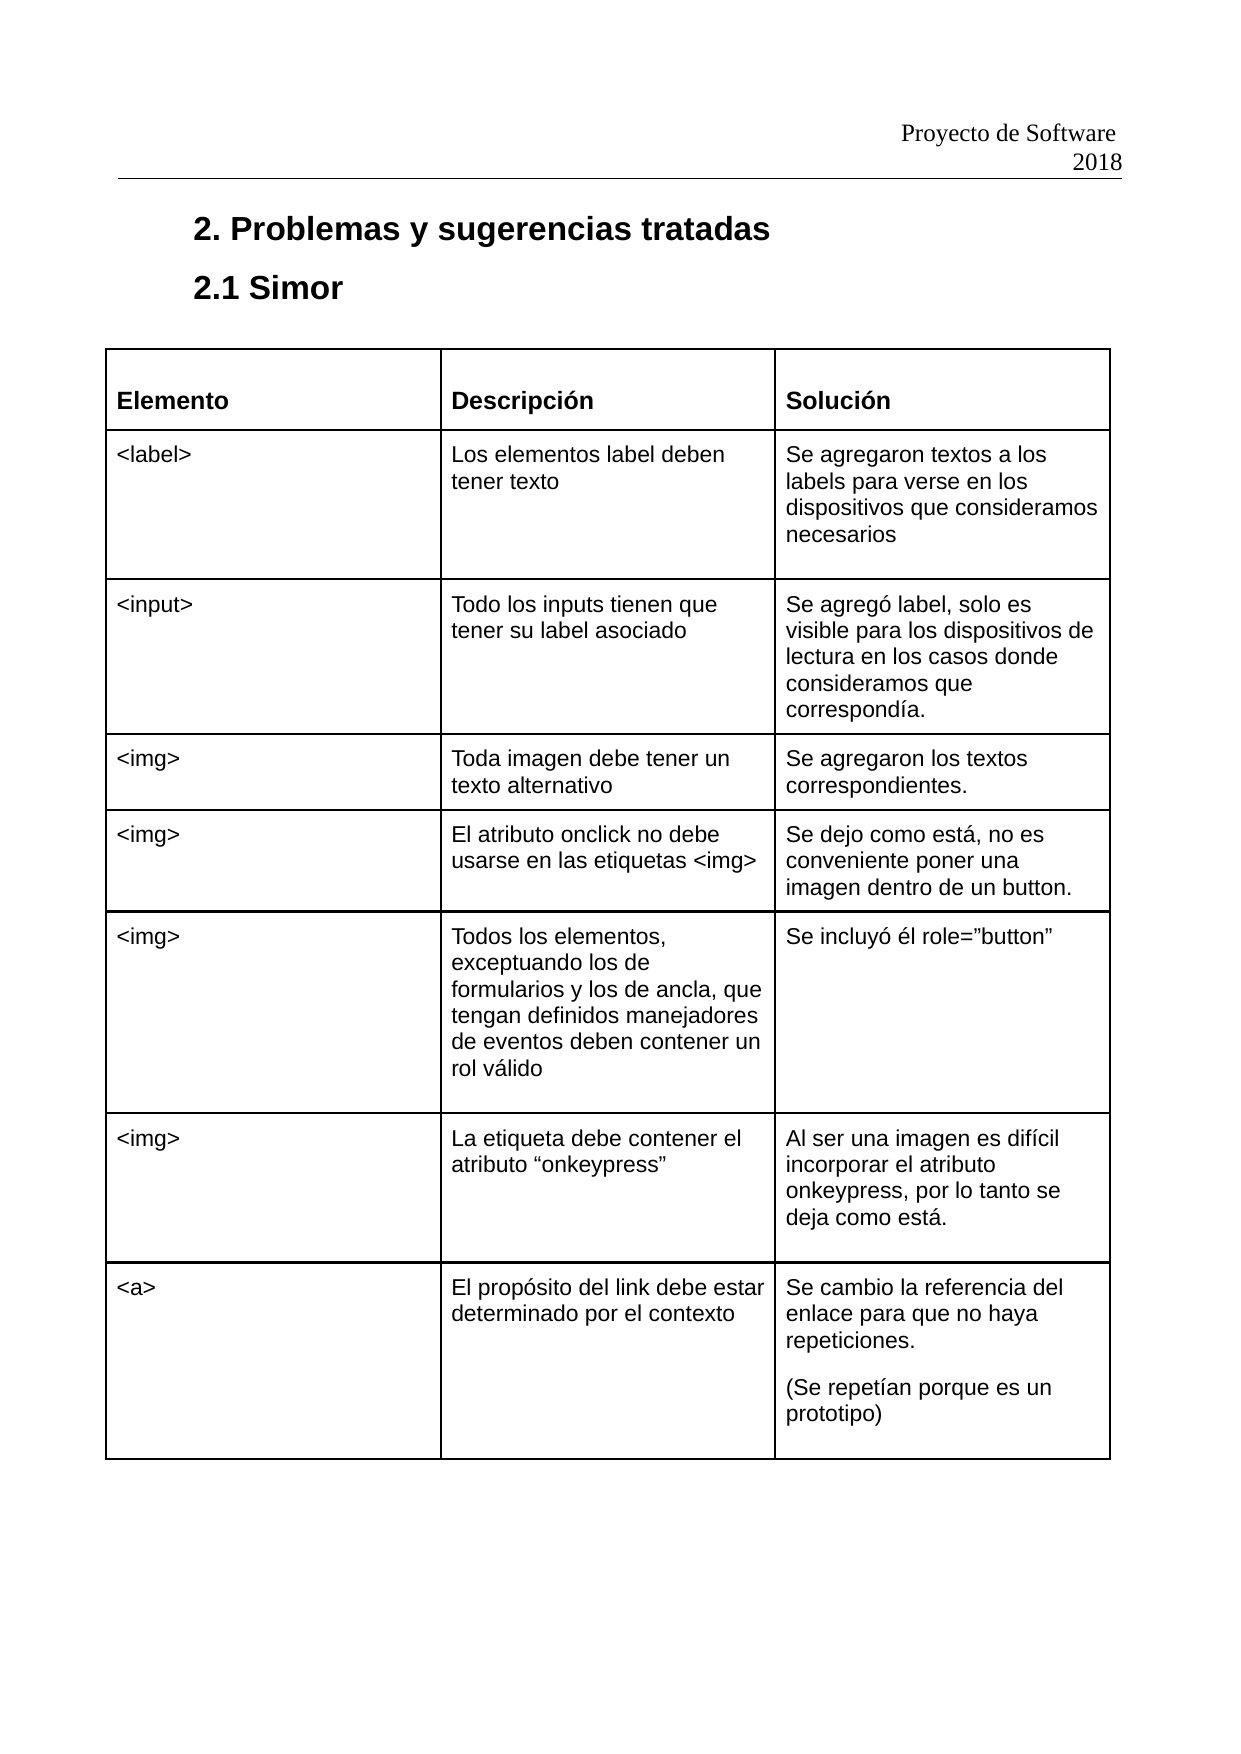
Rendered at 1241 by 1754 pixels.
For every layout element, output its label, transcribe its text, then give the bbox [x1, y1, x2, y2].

table_header Elemento [107, 350, 440, 429]
table_cell La etiqueta debe contener el atributo “onkeypress” [442, 1114, 774, 1261]
table_cell Los elementos label deben tener texto [442, 431, 774, 578]
table_cell Se cambio la referencia del enlace para que no haya repeticiones. (Se repetían porque es un prototipo) [776, 1264, 1109, 1458]
table_cell <input> [107, 580, 440, 733]
subtitle 2.1 Simor [118, 268, 1122, 307]
table_cell <img> [107, 1114, 440, 1261]
table_cell El atributo onclick no debe usarse en las etiquetas <img> [442, 811, 774, 910]
table_cell Al ser una imagen es difícil incorporar el atributo onkeypress, por lo tanto se deja como está. [776, 1114, 1109, 1261]
table_header Solución [776, 350, 1109, 429]
table_cell Toda imagen debe tener un texto alternativo [442, 735, 774, 808]
table_cell <img> [107, 811, 440, 910]
table_cell Se dejo como está, no es conveniente poner una imagen dentro de un button. [776, 811, 1109, 910]
table_cell <label> [107, 431, 440, 578]
table_cell Todos los elementos, exceptuando los de formularios y los de ancla, que tengan definidos manejadores de eventos deben contener un rol válido [442, 913, 774, 1112]
table_cell Todo los inputs tienen que tener su label asociado [442, 580, 774, 733]
table_cell Se agregaron textos a los labels para verse en los dispositivos que consideramos necesarios [776, 431, 1109, 578]
table_cell Se incluyó él role=”button” [776, 913, 1109, 1112]
table_cell Se agregaron los textos correspondientes. [776, 735, 1109, 808]
table_cell Se agregó label, solo es visible para los dispositivos de lectura en los casos donde consideramos que correspondía. [776, 580, 1109, 733]
table_cell <a> [107, 1264, 440, 1458]
table_cell <img> [107, 735, 440, 808]
table_cell El propósito del link debe estar determinado por el contexto [442, 1264, 774, 1458]
subtitle 2. Problemas y sugerencias tratadas [118, 209, 1122, 248]
table_header Descripción [442, 350, 774, 429]
table_cell <img> [107, 913, 440, 1112]
